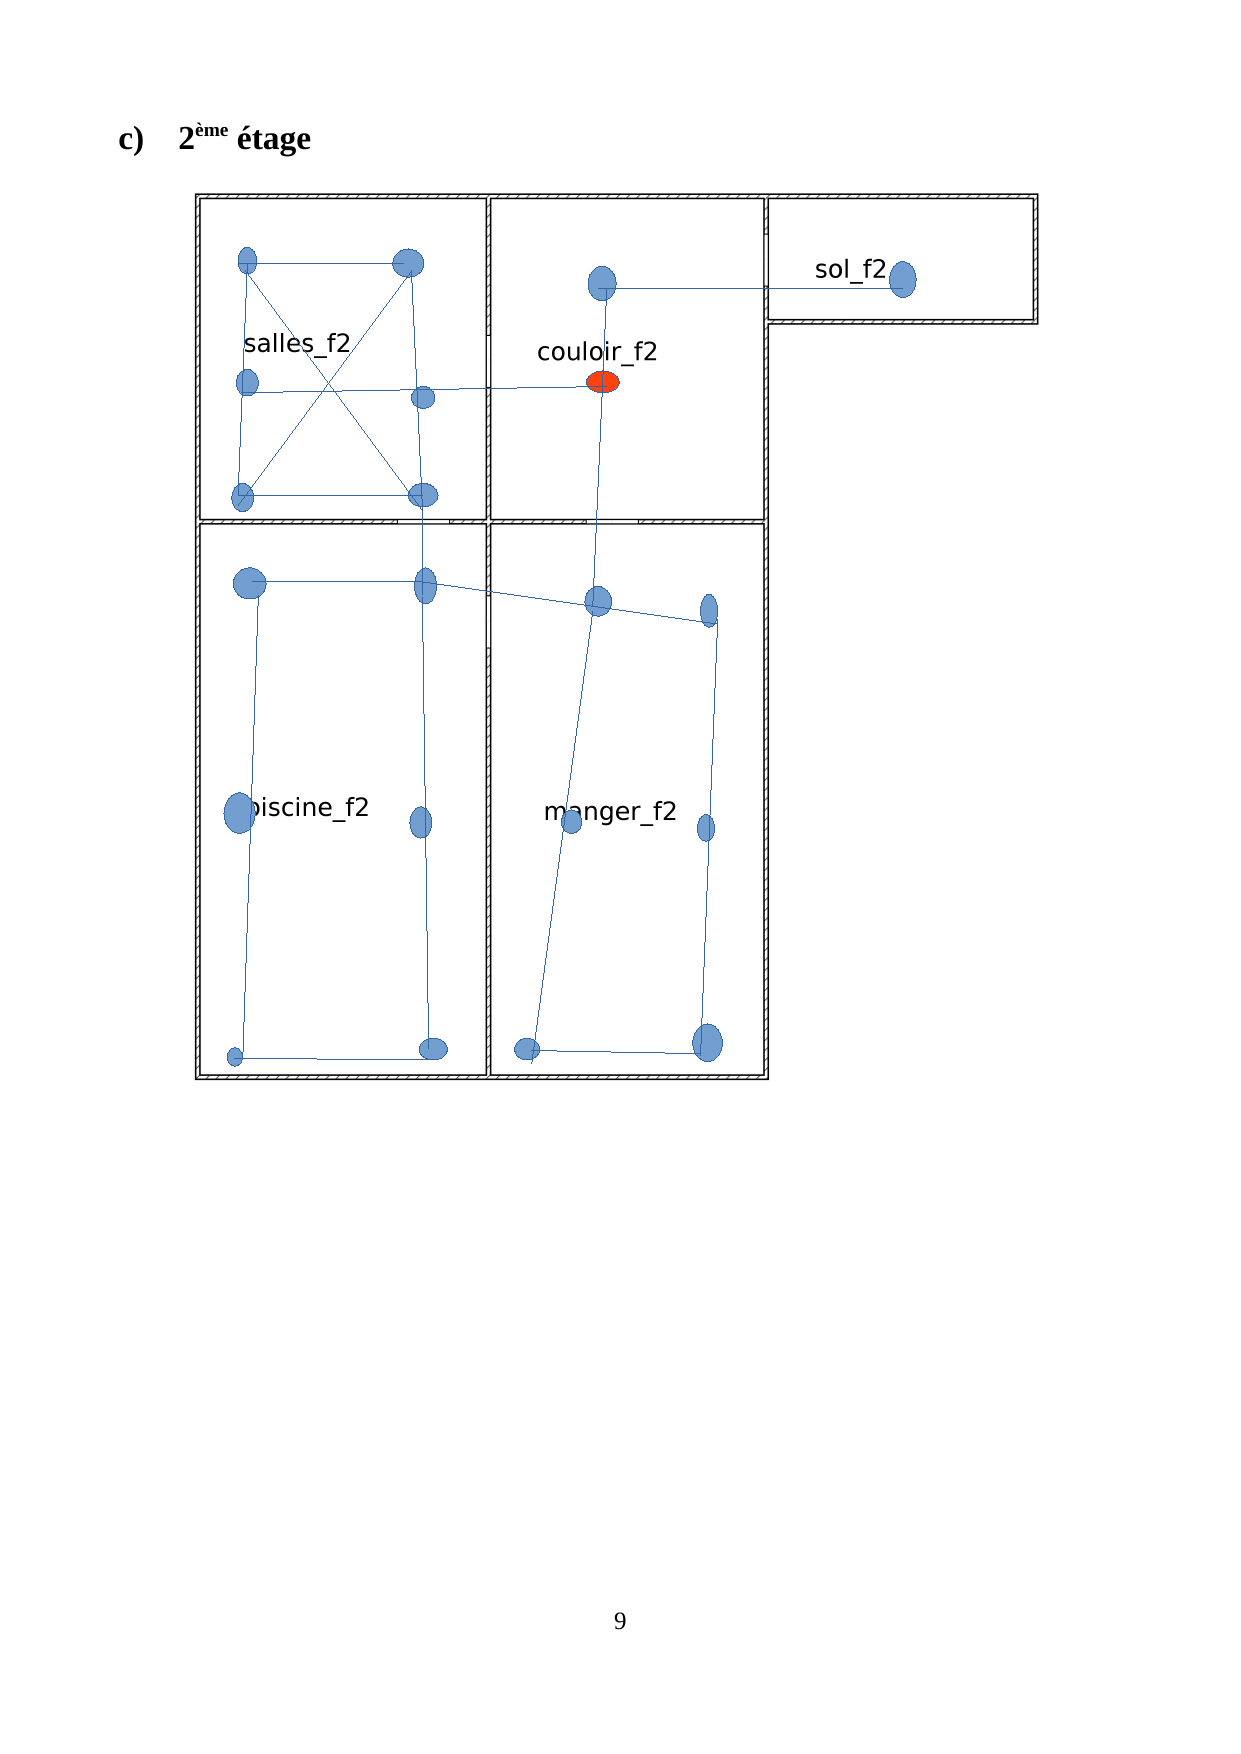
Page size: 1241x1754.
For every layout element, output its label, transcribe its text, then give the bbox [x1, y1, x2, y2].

picture [180, 169, 1060, 1105]
subtitle 2ème étage [118, 118, 1122, 157]
